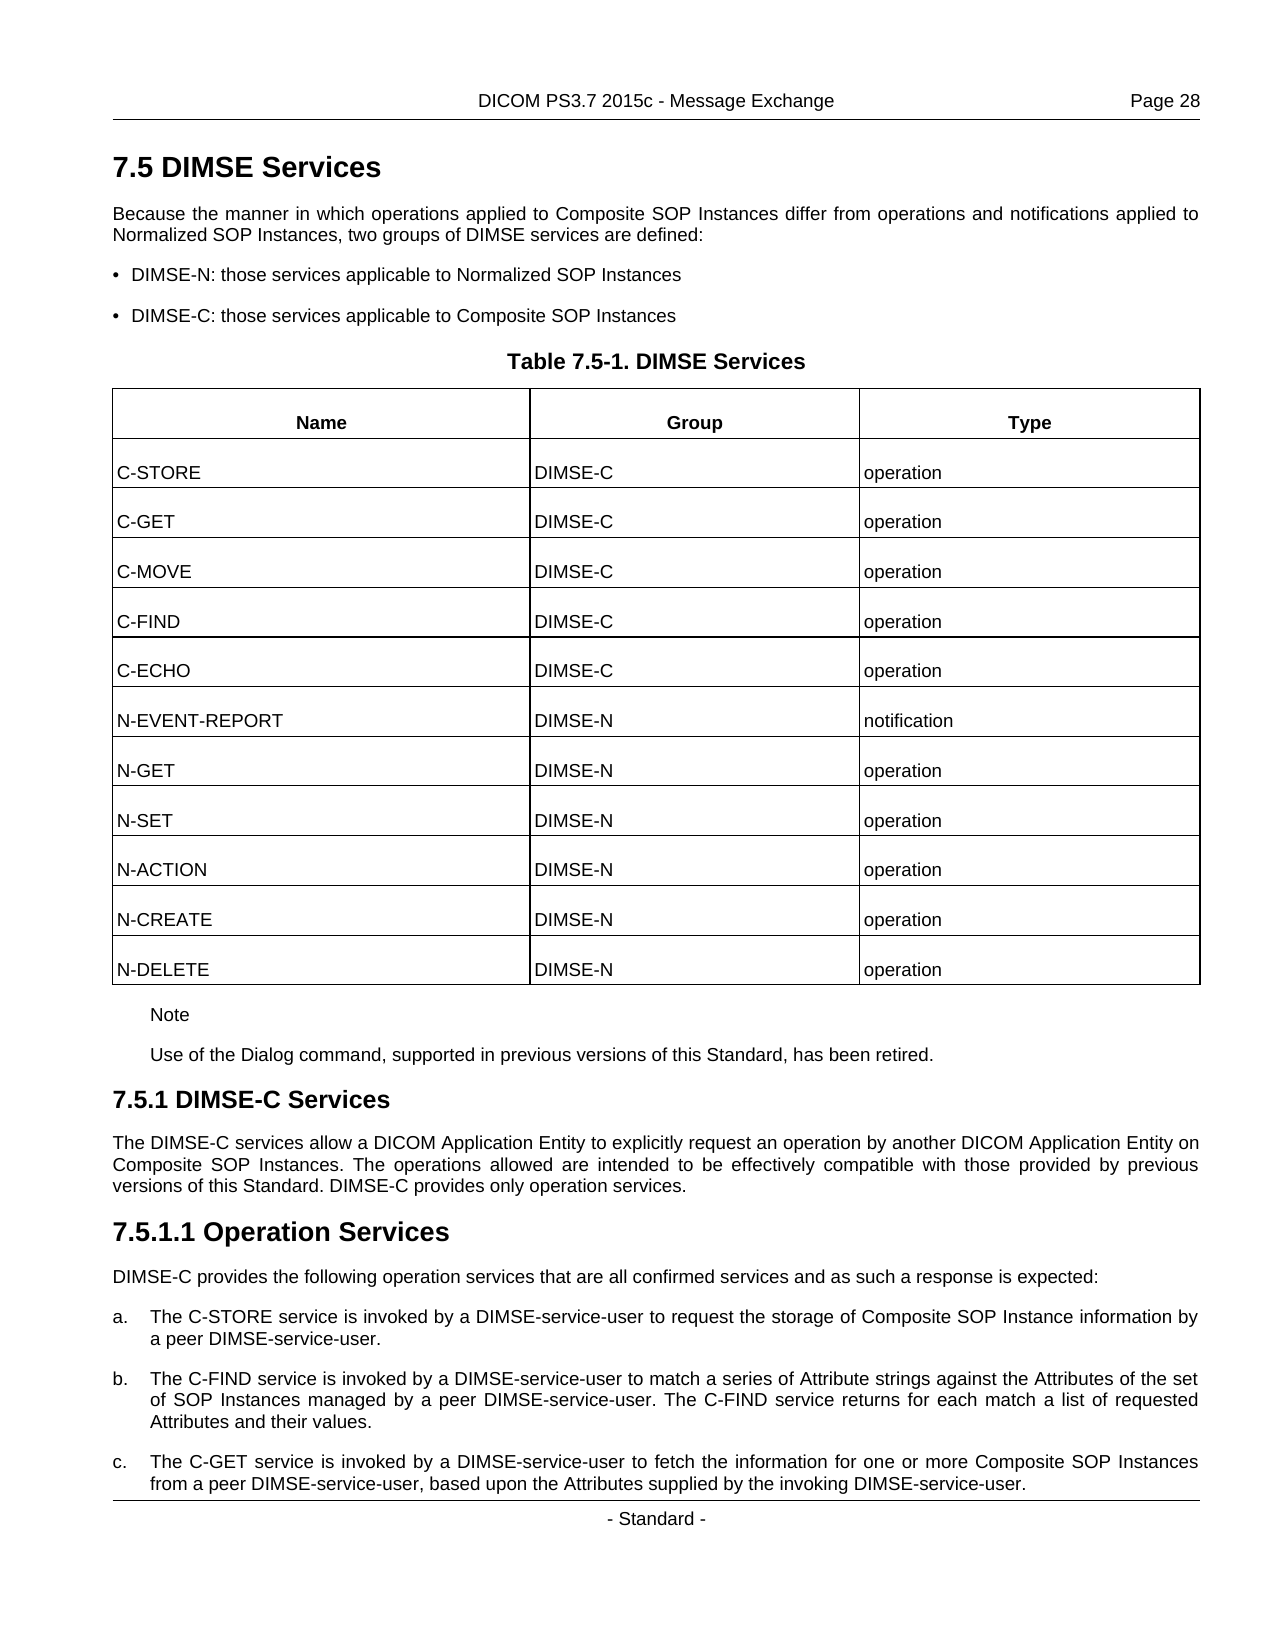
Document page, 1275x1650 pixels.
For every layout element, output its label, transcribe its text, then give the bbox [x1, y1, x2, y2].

text Note [150, 1004, 1162, 1026]
list The C-STORE service is invoked by a DIMSE-service-user to request the storage of Composite SOP Instance information by a peer DIMSE-service-user. [112, 1306, 1200, 1349]
table_cell C-GET [113, 488, 529, 537]
table_cell DIMSE-N [531, 786, 859, 835]
table_cell notification [860, 687, 1199, 736]
table_cell N-CREATE [113, 886, 529, 934]
list The C-GET service is invoked by a DIMSE-service-user to fetch the information for one or more Composite SOP Instances from a peer DIMSE-service-user, based upon the Attributes supplied by the invoking DIMSE-service-user. [112, 1451, 1200, 1494]
table_header Name [113, 389, 529, 438]
table_cell DIMSE-C [531, 638, 859, 686]
table_cell operation [860, 588, 1199, 636]
table_header Group [531, 389, 859, 438]
table_cell N-SET [113, 786, 529, 835]
table_cell N-DELETE [113, 936, 529, 984]
table_cell operation [860, 439, 1199, 487]
text Table 7.5-1. DIMSE Services [112, 348, 1200, 374]
table_cell DIMSE-N [531, 687, 859, 736]
table_cell operation [860, 538, 1199, 587]
text Use of the Dialog command, supported in previous versions of this Standard, has been retired. [150, 1044, 1162, 1066]
table_cell N-ACTION [113, 836, 529, 885]
table_cell operation [860, 886, 1199, 934]
table_cell C-STORE [113, 439, 529, 487]
table_cell DIMSE-N [531, 737, 859, 785]
text DIMSE-C provides the following operation services that are all confirmed services and as such a response is expected: [112, 1266, 1200, 1287]
table_cell operation [860, 836, 1199, 885]
table_cell C-MOVE [113, 538, 529, 587]
text The DIMSE-C services allow a DICOM Application Entity to explicitly request an operation by another DICOM Application Entity on Composite SOP Instances. The operations allowed are intended to be effectively compatible with those provided by previous versions of this Standard. DIMSE-C provides only operation services. [112, 1132, 1200, 1197]
table_cell C-ECHO [113, 638, 529, 686]
table_cell operation [860, 488, 1199, 537]
text 7.5 DIMSE Services [112, 150, 1200, 183]
table_cell DIMSE-N [531, 836, 859, 885]
table_cell DIMSE-N [531, 886, 859, 934]
table_cell N-EVENT-REPORT [113, 687, 529, 736]
table_cell DIMSE-N [531, 936, 859, 984]
table_cell DIMSE-C [531, 488, 859, 537]
text 7.5.1.1 Operation Services [112, 1216, 1200, 1247]
table_cell operation [860, 737, 1199, 785]
text 7.5.1 DIMSE-C Services [112, 1084, 1200, 1113]
list DIMSE-N: those services applicable to Normalized SOP Instances [112, 264, 1200, 286]
table_cell operation [860, 786, 1199, 835]
table_cell DIMSE-C [531, 538, 859, 587]
table_cell DIMSE-C [531, 439, 859, 487]
table_cell N-GET [113, 737, 529, 785]
table_cell operation [860, 638, 1199, 686]
table_cell DIMSE-C [531, 588, 859, 636]
table_header Type [860, 389, 1199, 438]
table_cell operation [860, 936, 1199, 984]
table_cell C-FIND [113, 588, 529, 636]
list DIMSE-C: those services applicable to Composite SOP Instances [112, 304, 1200, 326]
list The C-FIND service is invoked by a DIMSE-service-user to match a series of Attribute strings against the Attributes of the set of SOP Instances managed by a peer DIMSE-service-user. The C-FIND service returns for each match a list of requested Attributes and their values. [112, 1368, 1200, 1432]
text Because the manner in which operations applied to Composite SOP Instances differ from operations and notifications applied to Normalized SOP Instances, two groups of DIMSE services are defined: [112, 202, 1200, 245]
